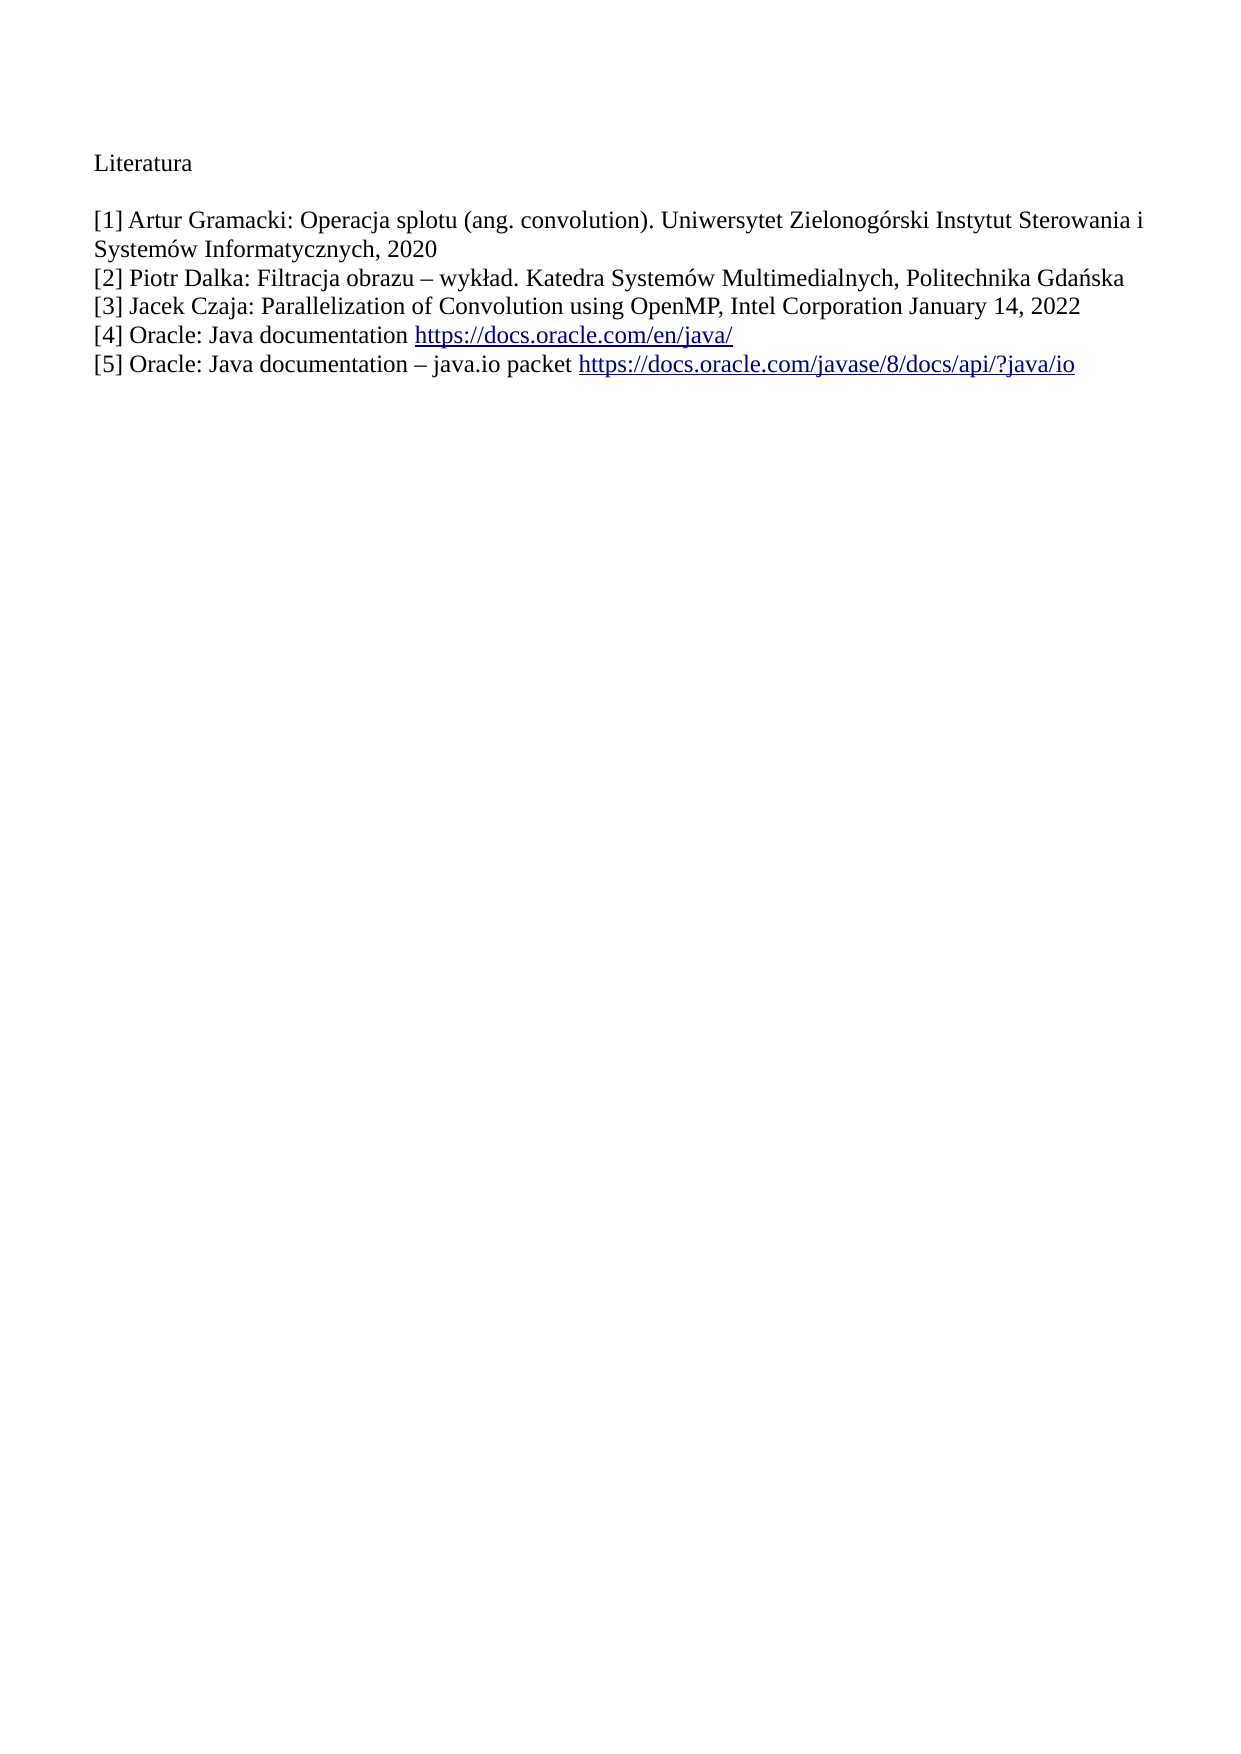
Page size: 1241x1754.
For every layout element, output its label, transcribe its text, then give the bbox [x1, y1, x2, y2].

text [2] Piotr Dalka: Filtracja obrazu – wykład. Katedra Systemów Multimedialnych, Politechnika Gdańska [94, 263, 1152, 291]
text [1] Artur Gramacki: Operacja splotu (ang. convolution). Uniwersytet Zielonogórski Instytut Sterowania i Systemów Informatycznych, 2020 [94, 205, 1152, 263]
subtitle Literatura [94, 148, 1152, 176]
text [3] Jacek Czaja: Parallelization of Convolution using OpenMP, Intel Corporation January 14, 2022 [94, 291, 1152, 320]
text [5] Oracle: Java documentation – java.io packet https://docs.oracle.com/javase/8/docs/api/?java/io [94, 349, 1152, 378]
text [4] Oracle: Java documentation https://docs.oracle.com/en/java/ [94, 320, 1152, 349]
